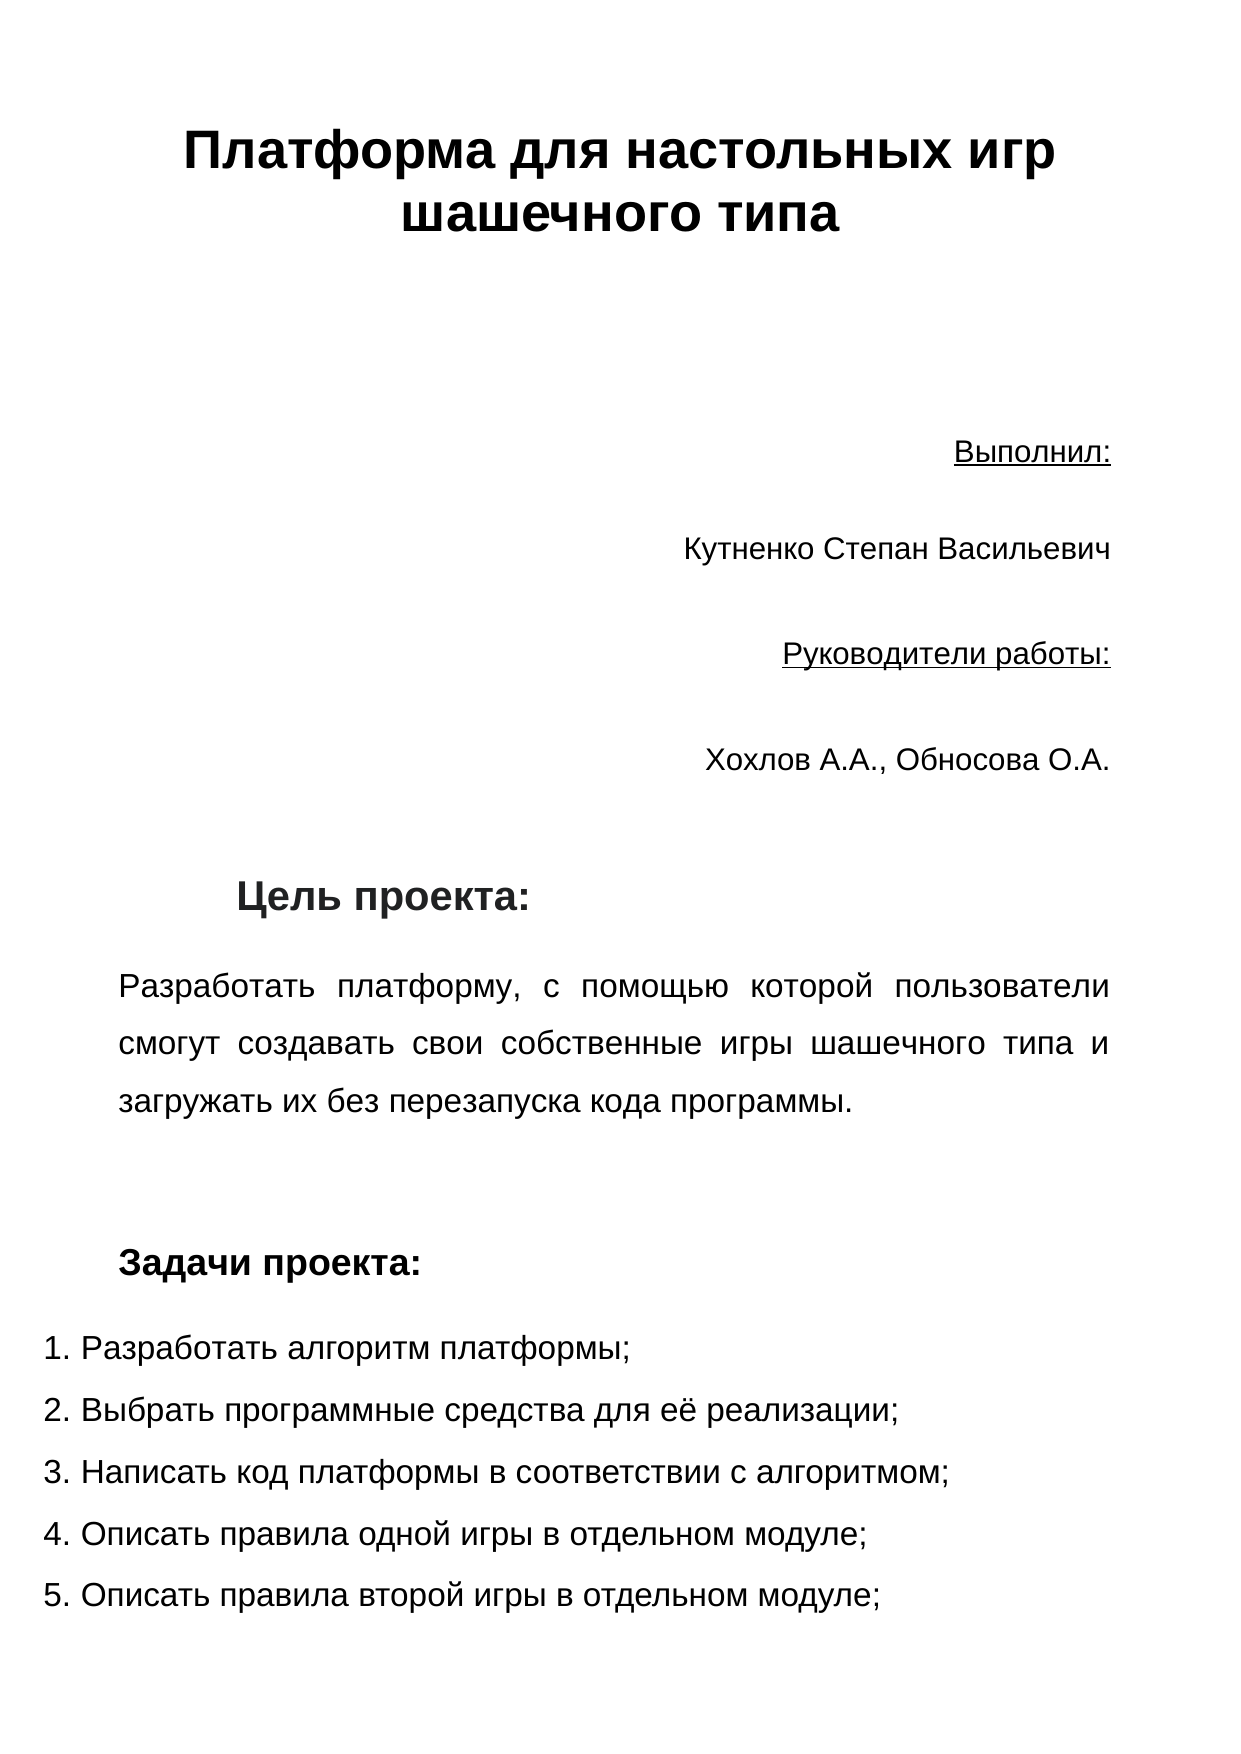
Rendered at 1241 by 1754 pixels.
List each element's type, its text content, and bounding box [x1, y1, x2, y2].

list Выбрать программные средства для её реализации; [43, 1389, 1122, 1429]
text Выполнил: [118, 394, 1111, 469]
text шашечного типа [118, 180, 1122, 243]
text Задачи проекта: [59, 1240, 1110, 1283]
text Кутненко Степан Васильевич [118, 491, 1111, 566]
text Платформа для настольных игр [118, 118, 1122, 180]
list Разработать алгоритм платформы; [43, 1327, 1122, 1367]
list Написать код платформы в соответствии с алгоритмом; [43, 1451, 1122, 1490]
text Разработать платформу, с помощью которой пользователи смогут создавать свои собственные игры шашечного типа и загружать их без перезапуска кода программы. [118, 966, 1110, 1119]
text Хохлов А.А., Обносова О.А. [118, 693, 1111, 777]
text Руководители работы: [118, 588, 1111, 671]
text Цель проекта: [118, 872, 1110, 919]
list Описать правила одной игры в отдельном модуле; [43, 1513, 1122, 1552]
list Описать правила второй игры в отдельном модуле; [43, 1574, 1122, 1614]
